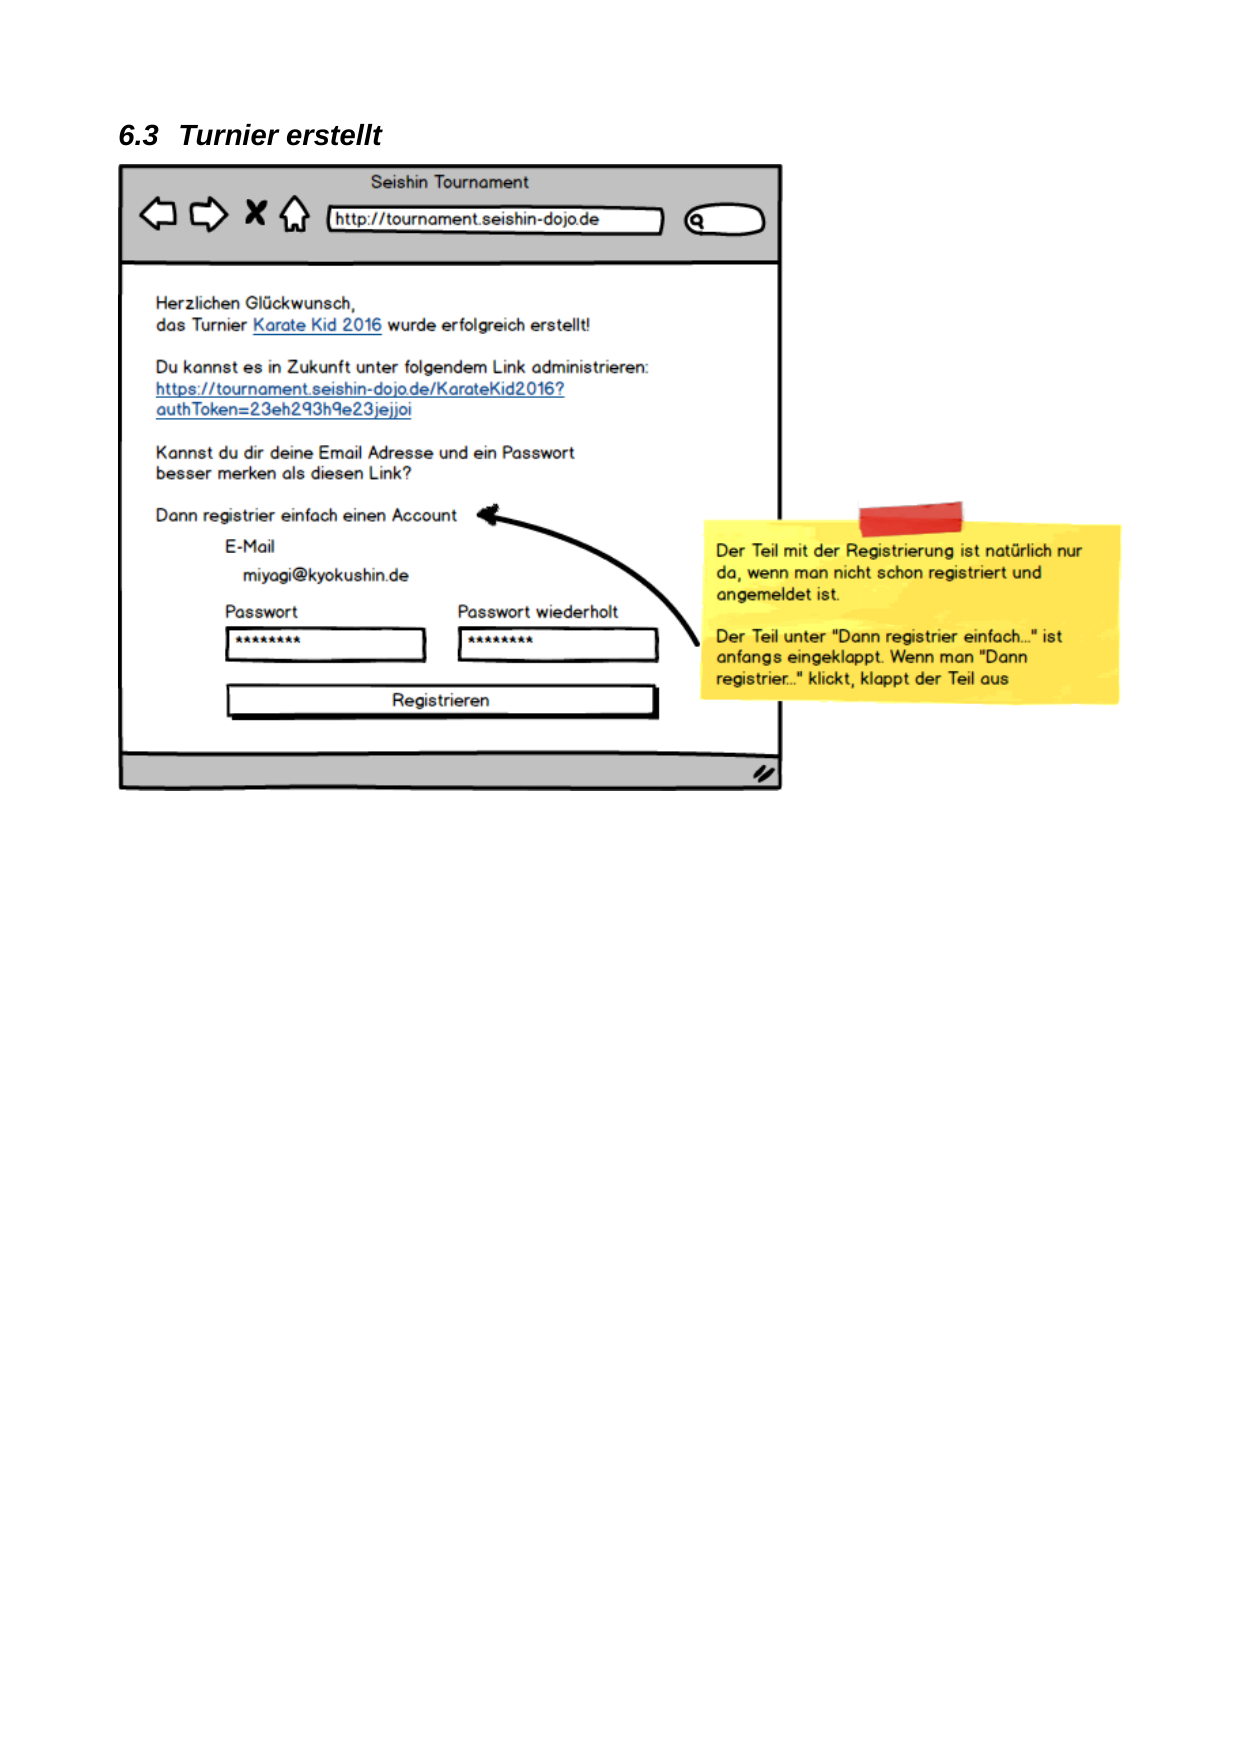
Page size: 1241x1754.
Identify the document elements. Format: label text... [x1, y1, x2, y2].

subtitle Turnier erstellt [118, 118, 1122, 152]
picture [118, 164, 1123, 791]
